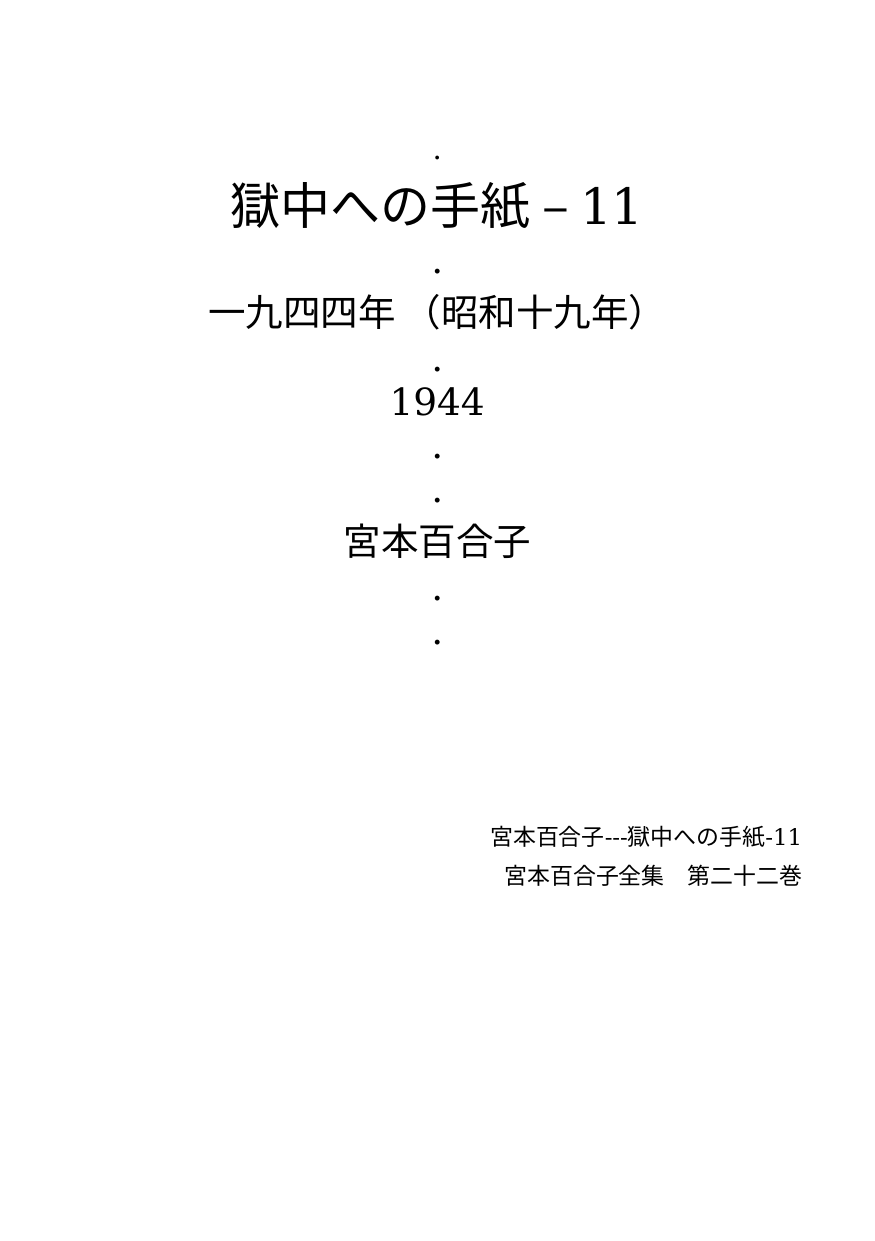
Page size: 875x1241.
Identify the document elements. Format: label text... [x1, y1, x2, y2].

subtitle . 獄中への手紙 – 11 . 一九四四年 （昭和十九年） . 1944 . . 宮本百合子 . . [36, 132, 838, 653]
text 宮本百合子---獄中への手紙-11 [72, 819, 802, 852]
text 宮本百合子全集 第二十二巻 [72, 858, 802, 891]
